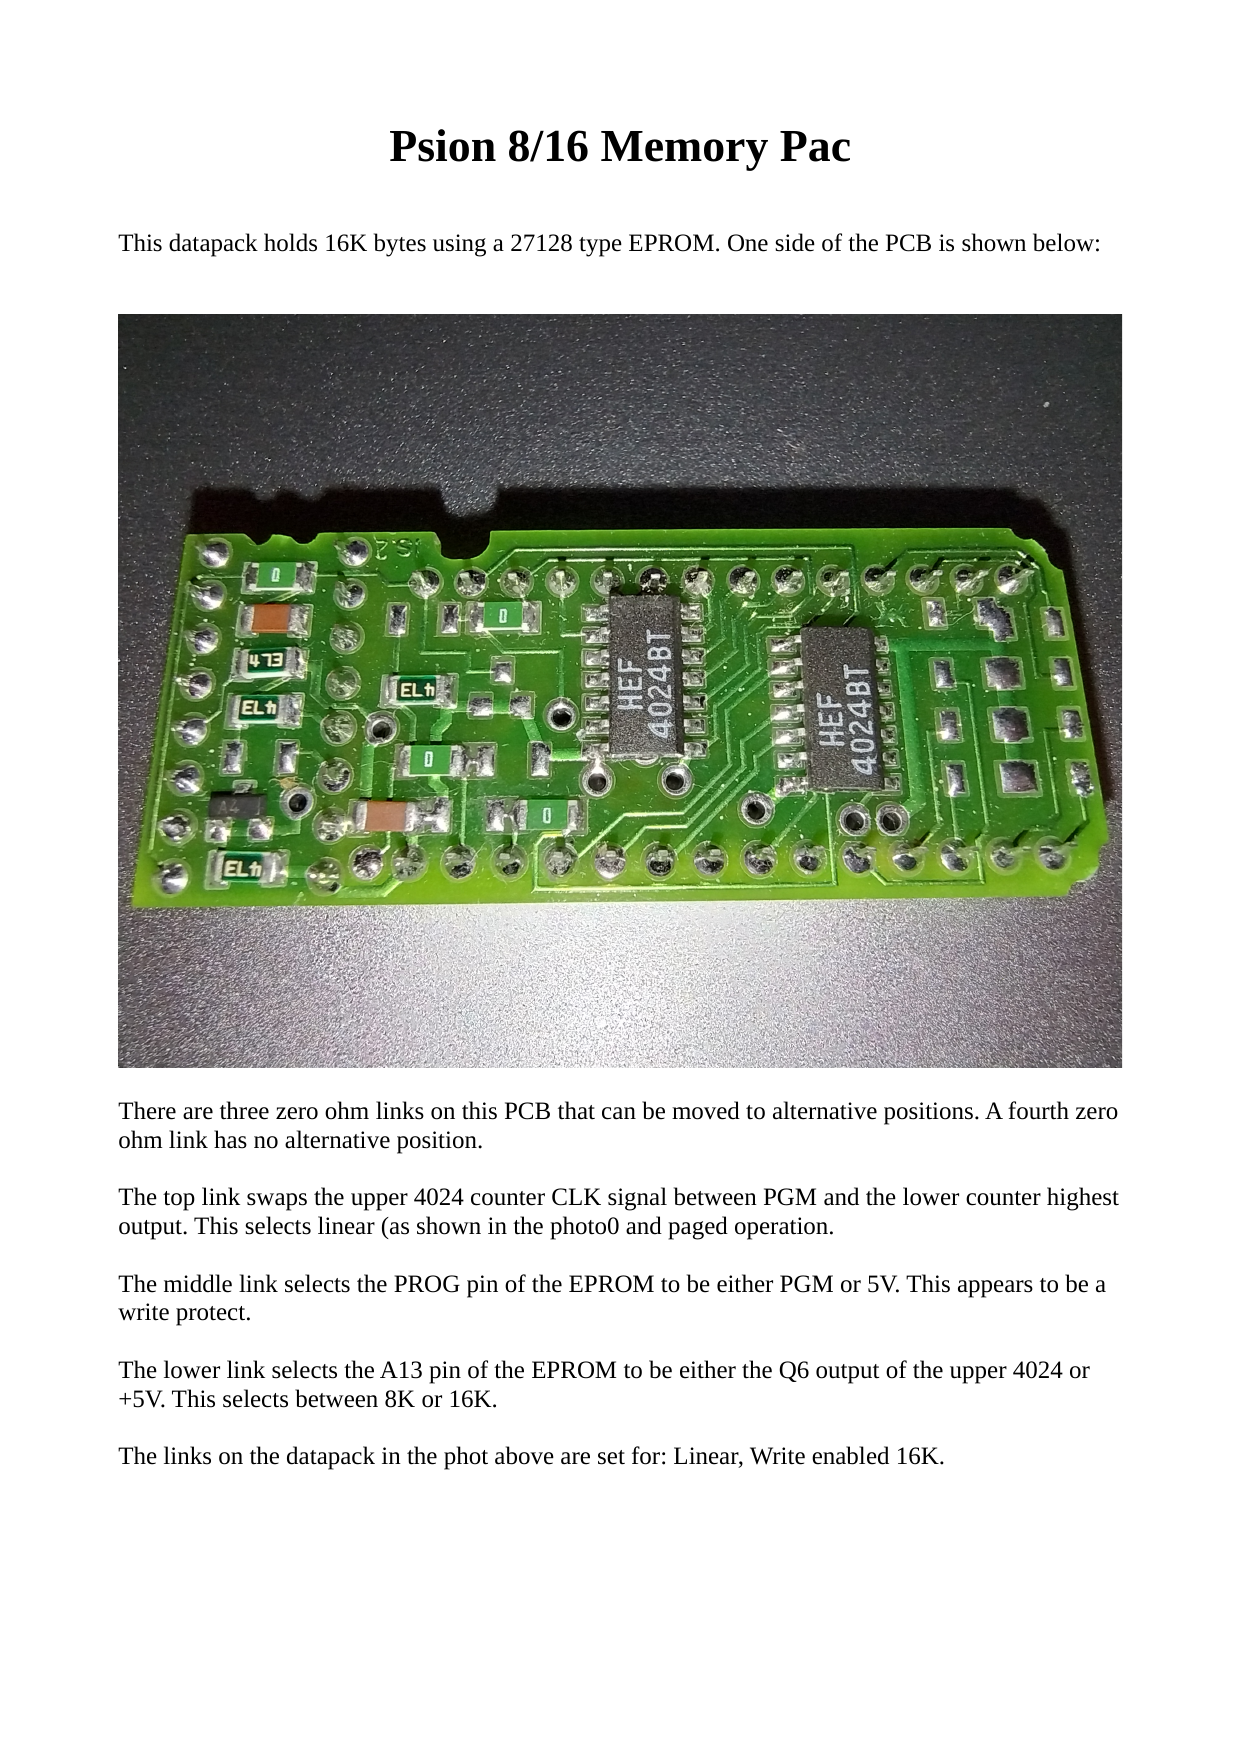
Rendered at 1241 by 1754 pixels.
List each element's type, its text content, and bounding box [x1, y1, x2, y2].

text The top link swaps the upper 4024 counter CLK signal between PGM and the lower counter highest output. This selects linear (as shown in the photo0 and paged operation. [118, 1182, 1122, 1240]
text The links on the datapack in the phot above are set for: Linear, Write enabled 16K. [118, 1441, 1122, 1470]
text This datapack holds 16K bytes using a 27128 type EPROM. One side of the PCB is shown below: [118, 228, 1122, 257]
text Psion 8/16 Memory Pac [118, 118, 1122, 171]
text The middle link selects the PROG pin of the EPROM to be either PGM or 5V. This appears to be a write protect. [118, 1269, 1122, 1326]
picture [118, 314, 1123, 1068]
text The lower link selects the A13 pin of the EPROM to be either the Q6 output of the upper 4024 or +5V. This selects between 8K or 16K. [118, 1355, 1122, 1412]
text There are three zero ohm links on this PCB that can be moved to alternative positions. A fourth zero ohm link has no alternative position. [118, 1096, 1122, 1154]
